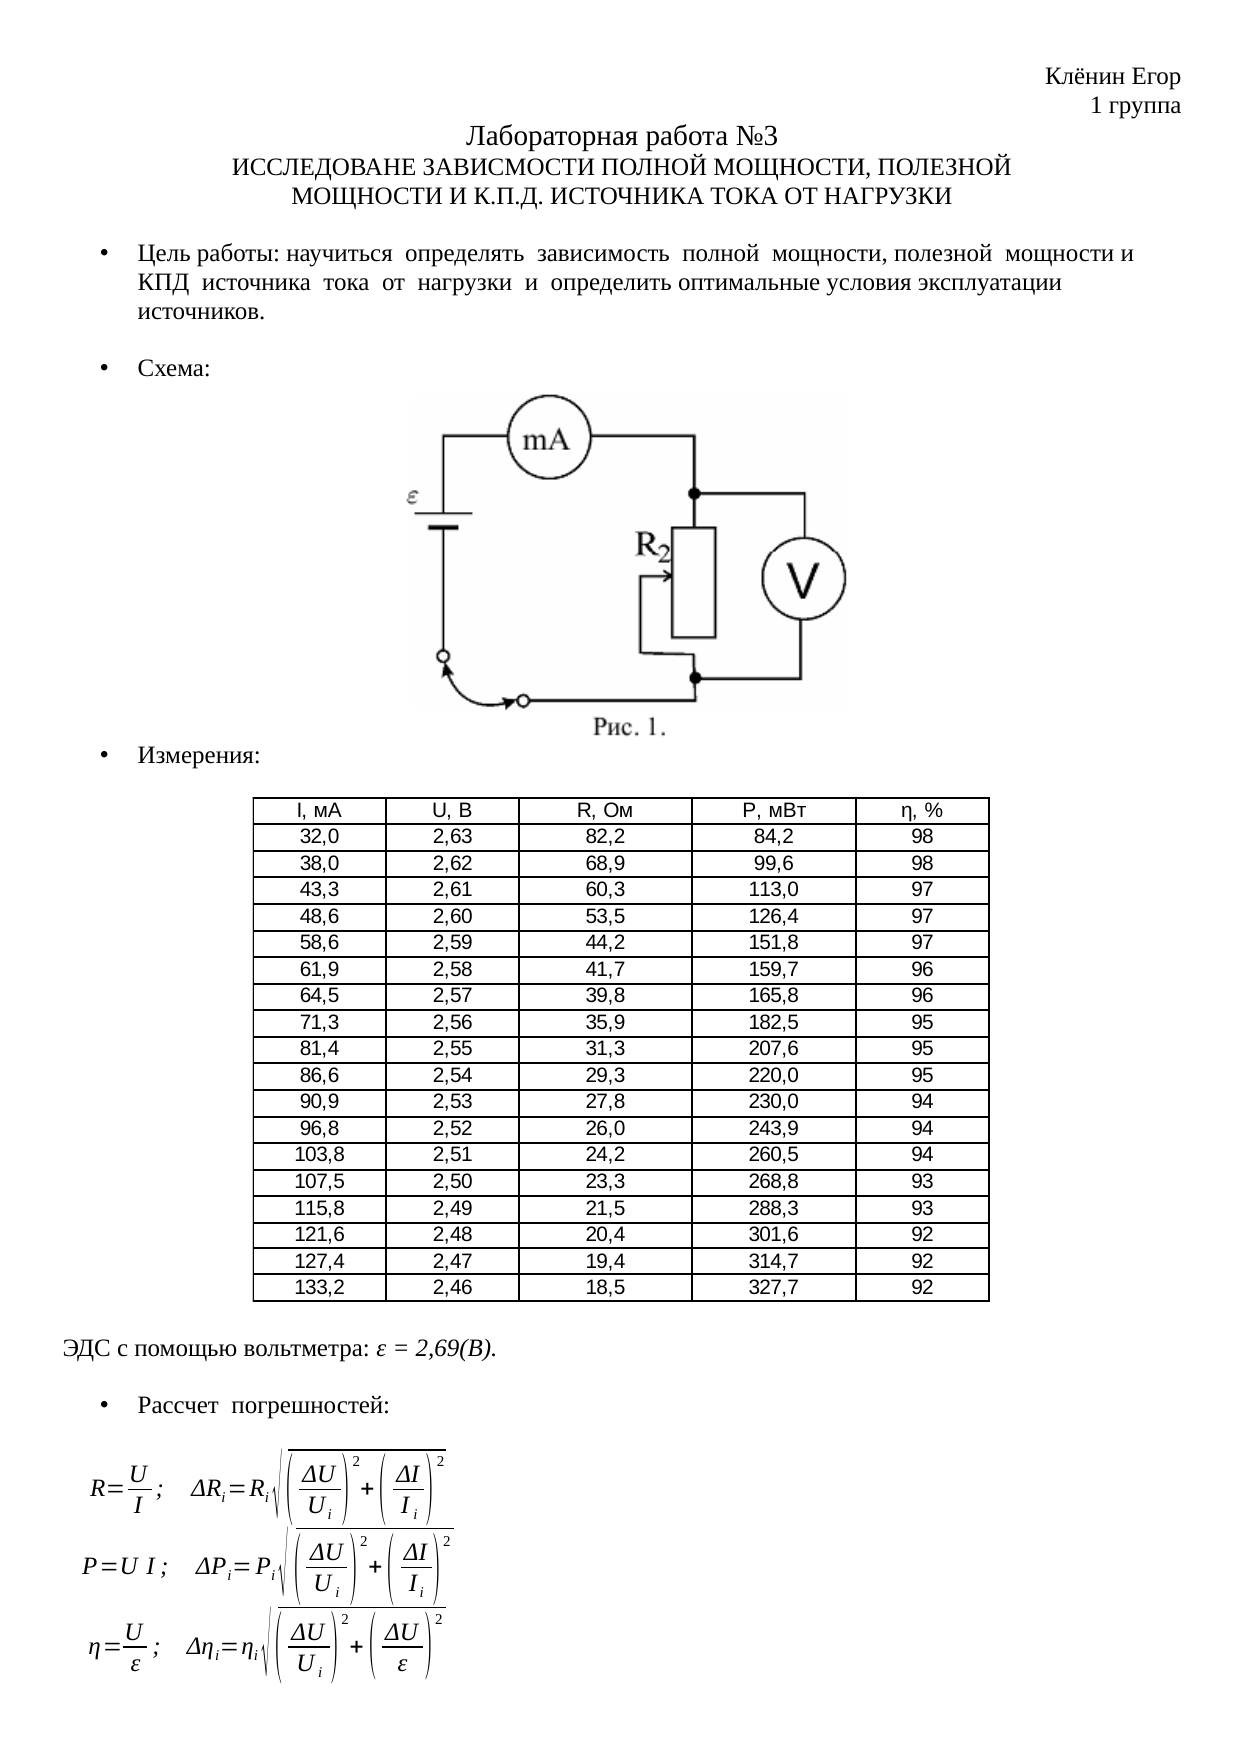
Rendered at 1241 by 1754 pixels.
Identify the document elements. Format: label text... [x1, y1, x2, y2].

picture [393, 382, 851, 740]
list Измерения: [100, 382, 1181, 768]
text ЭДС с помощью вольтметра: ε = 2,69(В). [62, 1333, 1181, 1362]
text ИССЛЕДОВАНЕ ЗАВИСМОСТИ ПОЛНОЙ МОЩНОСТИ, ПОЛЕЗНОЙ [62, 152, 1181, 181]
text МОЩНОСТИ И К.П.Д. ИСТОЧНИКА ТОКА ОТ НАГРУЗКИ [62, 181, 1181, 209]
text Клёнин Егор [62, 61, 1181, 90]
list Схема: [100, 353, 1181, 382]
text Лабораторная работа №3 [62, 118, 1181, 152]
list Рассчет погрешностей: [100, 1390, 1181, 1419]
text 1 группа [62, 90, 1181, 118]
list Цель работы: научиться определять зависимость полной мощности, полезной мощности и КПД источника тока от нагрузки и определить оптимальные условия эксплуатации источников. [100, 238, 1181, 324]
